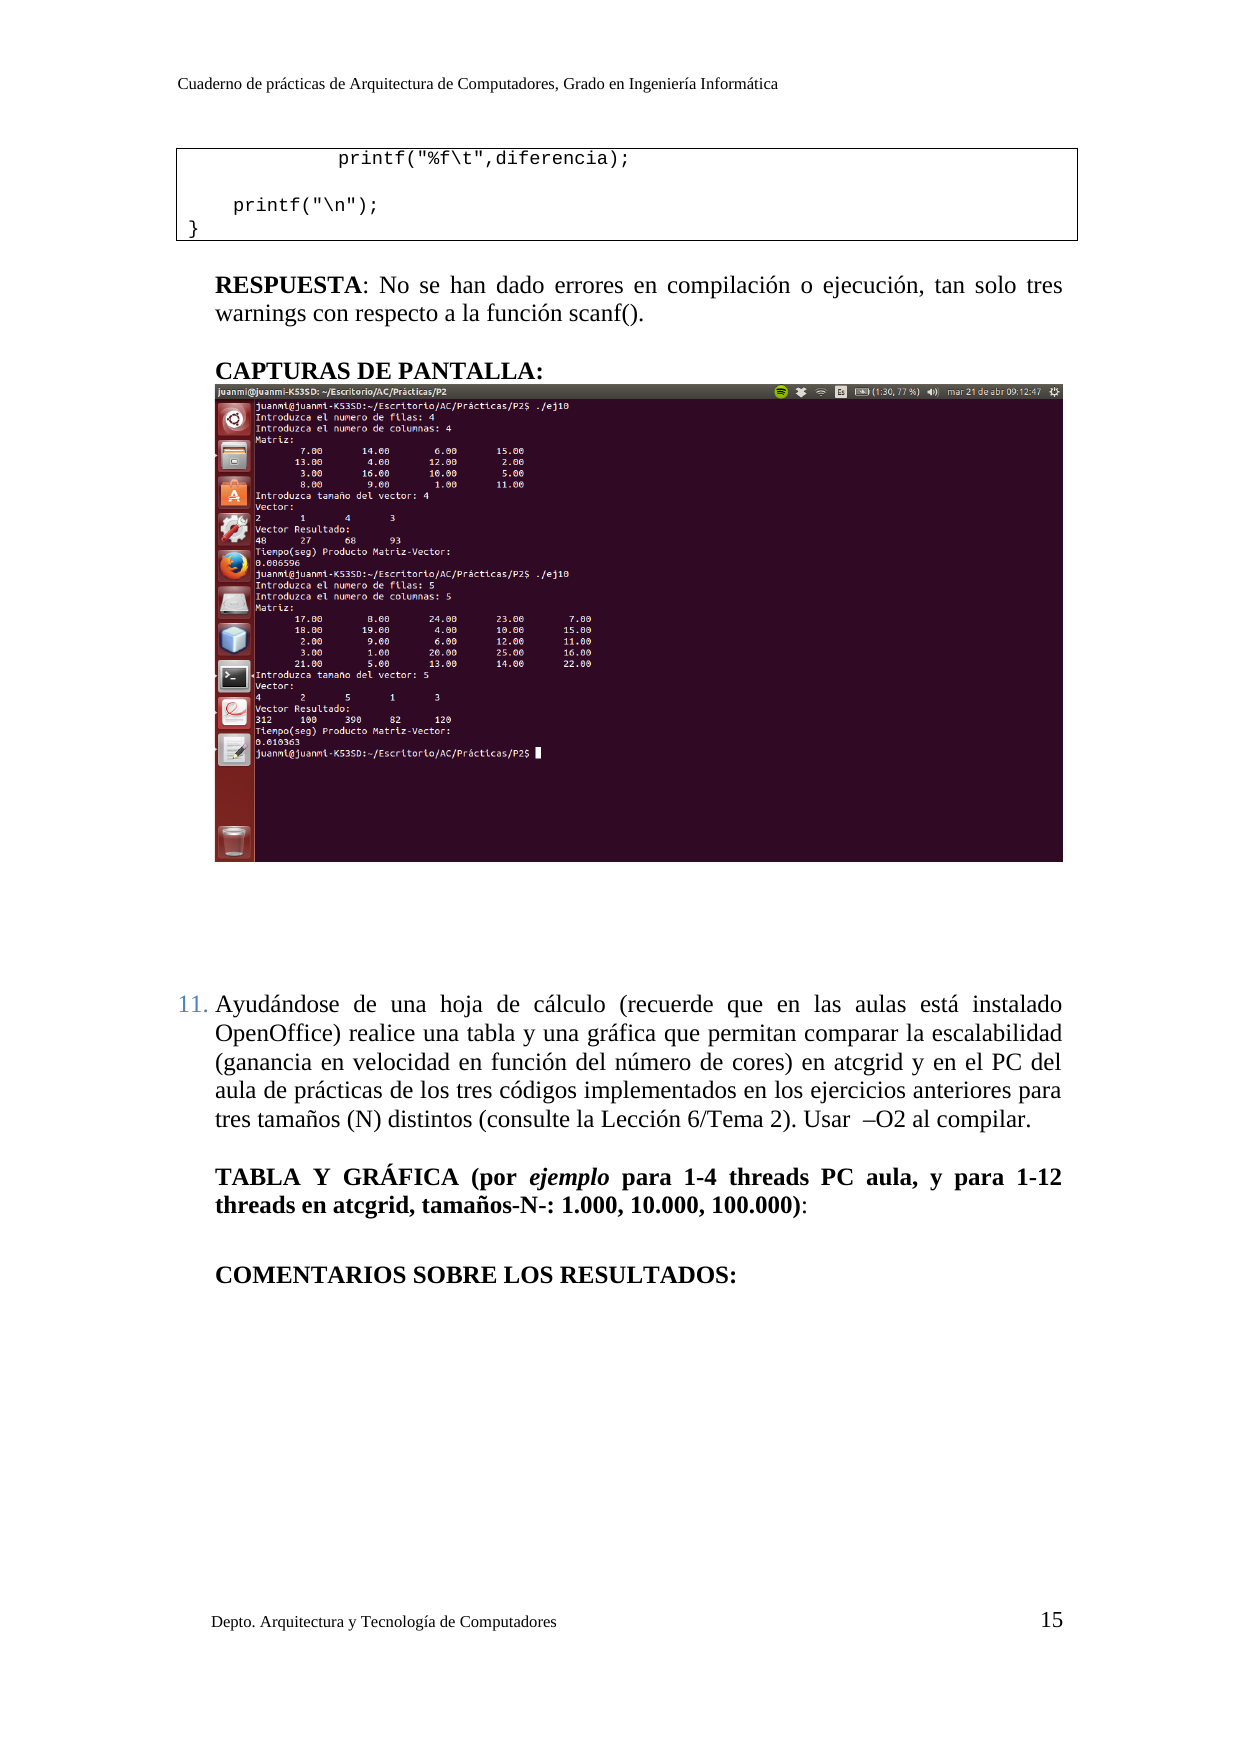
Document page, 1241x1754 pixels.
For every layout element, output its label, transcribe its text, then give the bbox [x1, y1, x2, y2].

text CAPTURAS DE PANTALLA: [215, 356, 1063, 384]
picture [214, 384, 1063, 862]
text RESPUESTA: No se han dado errores en compilación o ejecución, tan solo tres warnings con respecto a la función scanf(). [215, 270, 1063, 327]
text COMENTARIOS SOBRE LOS RESULTADOS: [177, 1260, 1063, 1289]
text TABLA Y GRÁFICA (por ejemplo para 1-4 threads PC aula, y para 1-12 threads en atcgrid, tamaños-N-: 1.000, 10.000, 100.000): [215, 1162, 1063, 1219]
table_header printf("%f\t",diferencia); printf("\n"); } [177, 149, 1077, 240]
list Ayudándose de una hoja de cálculo (recuerde que en las aulas está instalado OpenOffice) realice una tabla y una gráfica que permitan comparar la escalabilidad (ganancia en velocidad en función del número de cores) en atcgrid y en el PC del aula de prácticas de los tres códigos implementados en los ejercicios anteriores para tres tamaños (N) distintos (consulte la Lección 6/Tema 2). Usar –O2 al compilar. [177, 989, 1063, 1133]
